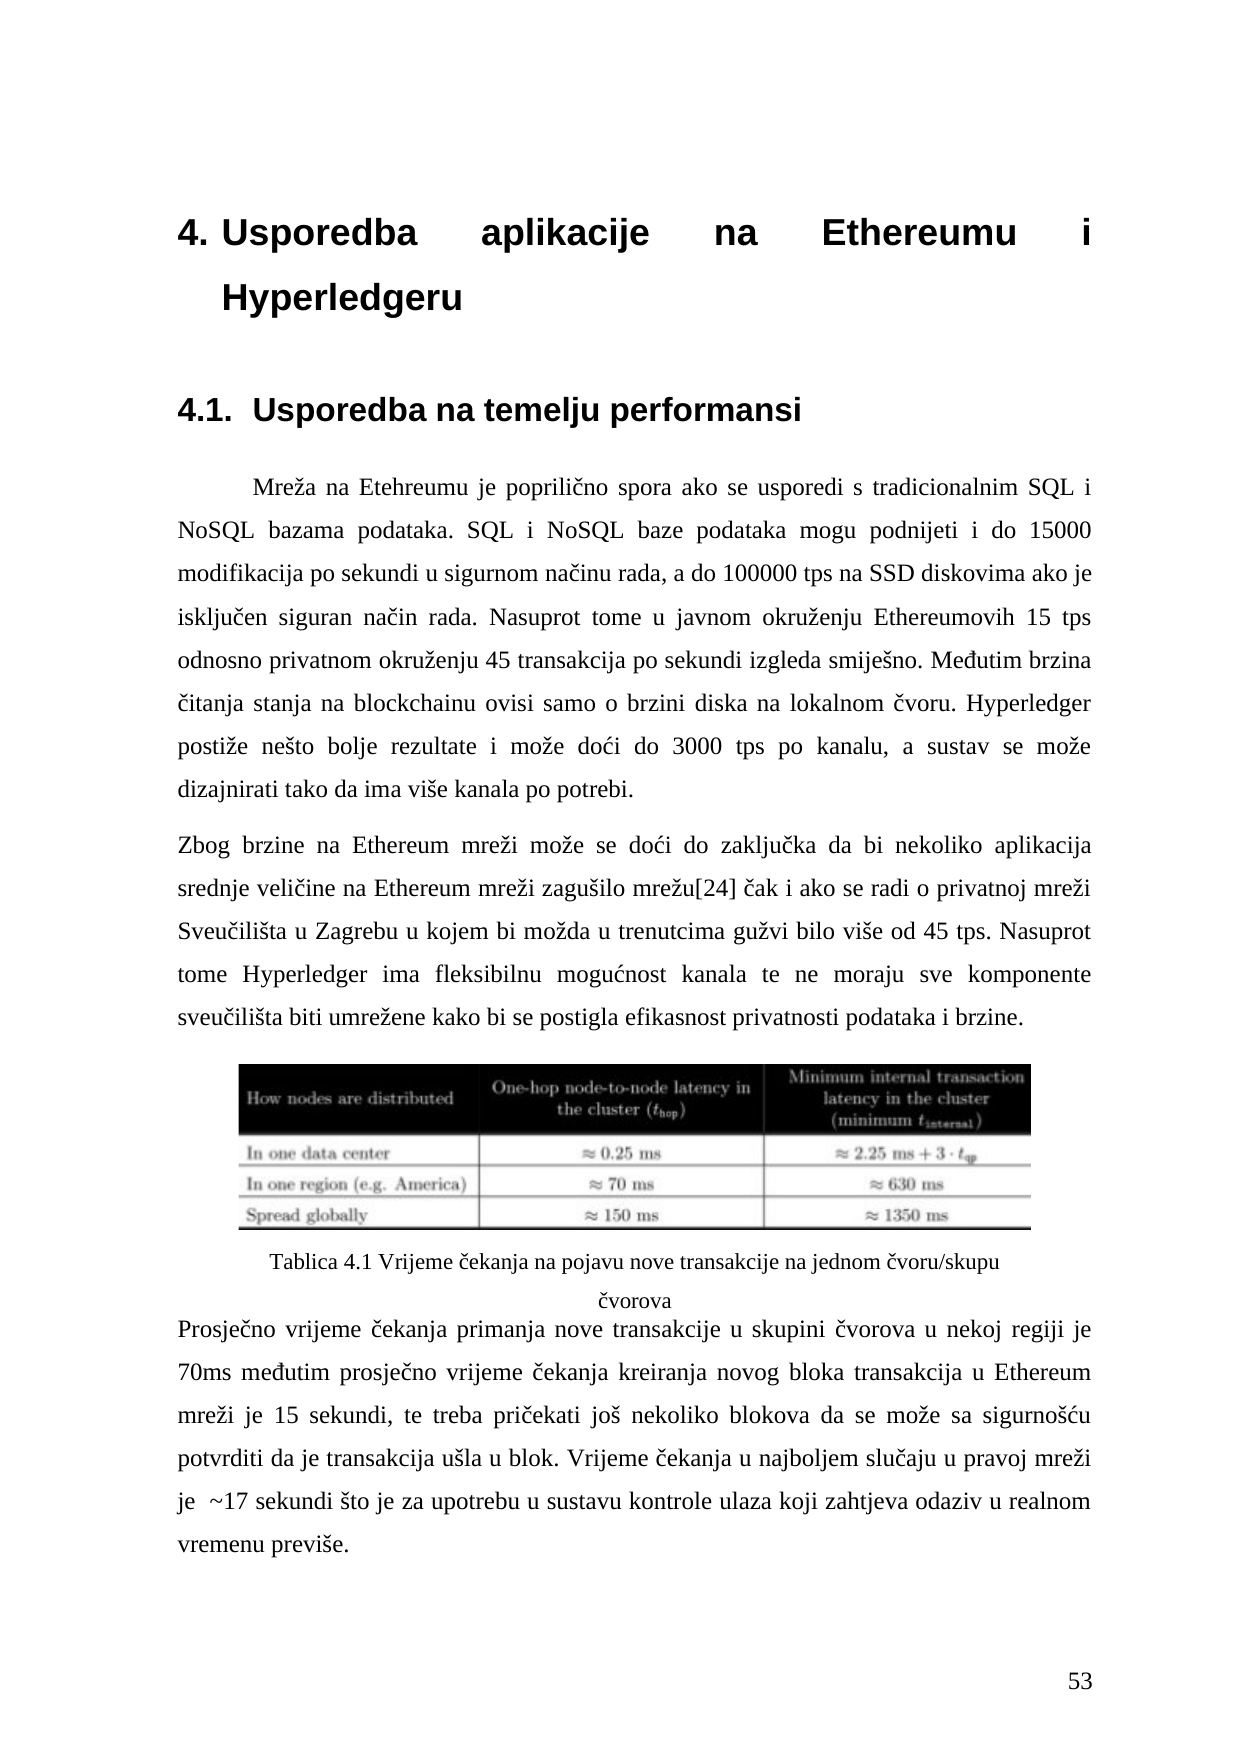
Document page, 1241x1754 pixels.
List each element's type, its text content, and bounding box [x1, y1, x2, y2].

picture [238, 1064, 1031, 1230]
subtitle Usporedba aplikacije na Ethereumu i Hyperledgeru [177, 210, 1092, 318]
text Zbog brzine na Ethereum mreži može se doći do zaključka da bi nekoliko aplikacija srednje veličine na Ethereum mreži zagušilo mrežu[24] čak i ako se radi o privatnoj mreži Sveučilišta u Zagrebu u kojem bi možda u trenutcima gužvi bilo više od 45 tps. Nasuprot tome Hyperledger ima fleksibilnu mogućnost kanala te ne moraju sve komponente sveučilišta biti umrežene kako bi se postigla efikasnost privatnosti podataka i brzine. [177, 830, 1092, 1031]
subtitle Usporedba na temelju performansi [177, 389, 1092, 428]
text Prosječno vrijeme čekanja primanja nove transakcije u skupini čvorova u nekoj regiji je 70ms međutim prosječno vrijeme čekanja kreiranja novog bloka transakcija u Ethereum mreži je 15 sekundi, te treba pričekati još nekoliko blokova da se može sa sigurnošću potvrditi da je transakcija ušla u blok. Vrijeme čekanja u najboljem slučaju u pravoj mreži je ~17 sekundi što je za upotrebu u sustavu kontrole ulaza koji zahtjeva odaziv u realnom vremenu previše. [177, 1113, 1092, 1558]
text Mreža na Etehreumu je poprilično spora ako se usporedi s tradicionalnim SQL i NoSQL bazama podataka. SQL i NoSQL baze podataka mogu podnijeti i do 15000 modifikacija po sekundi u sigurnom načinu rada, a do 100000 tps na SSD diskovima ako je isključen siguran način rada. Nasuprot tome u javnom okruženju Ethereumovih 15 tps odnosno privatnom okruženju 45 transakcija po sekundi izgleda smiješno. Međutim brzina čitanja stanja na blockchainu ovisi samo o brzini diska na lokalnom čvoru. Hyperledger postiže nešto bolje rezultate i može doći do 3000 tps po kanalu, a sustav se može dizajnirati tako da ima više kanala po potrebi. [177, 472, 1092, 803]
text Tablica 4.1 Vrijeme čekanja na pojavu nove transakcije na jednom čvoru/skupu čvorova [239, 1230, 1031, 1314]
